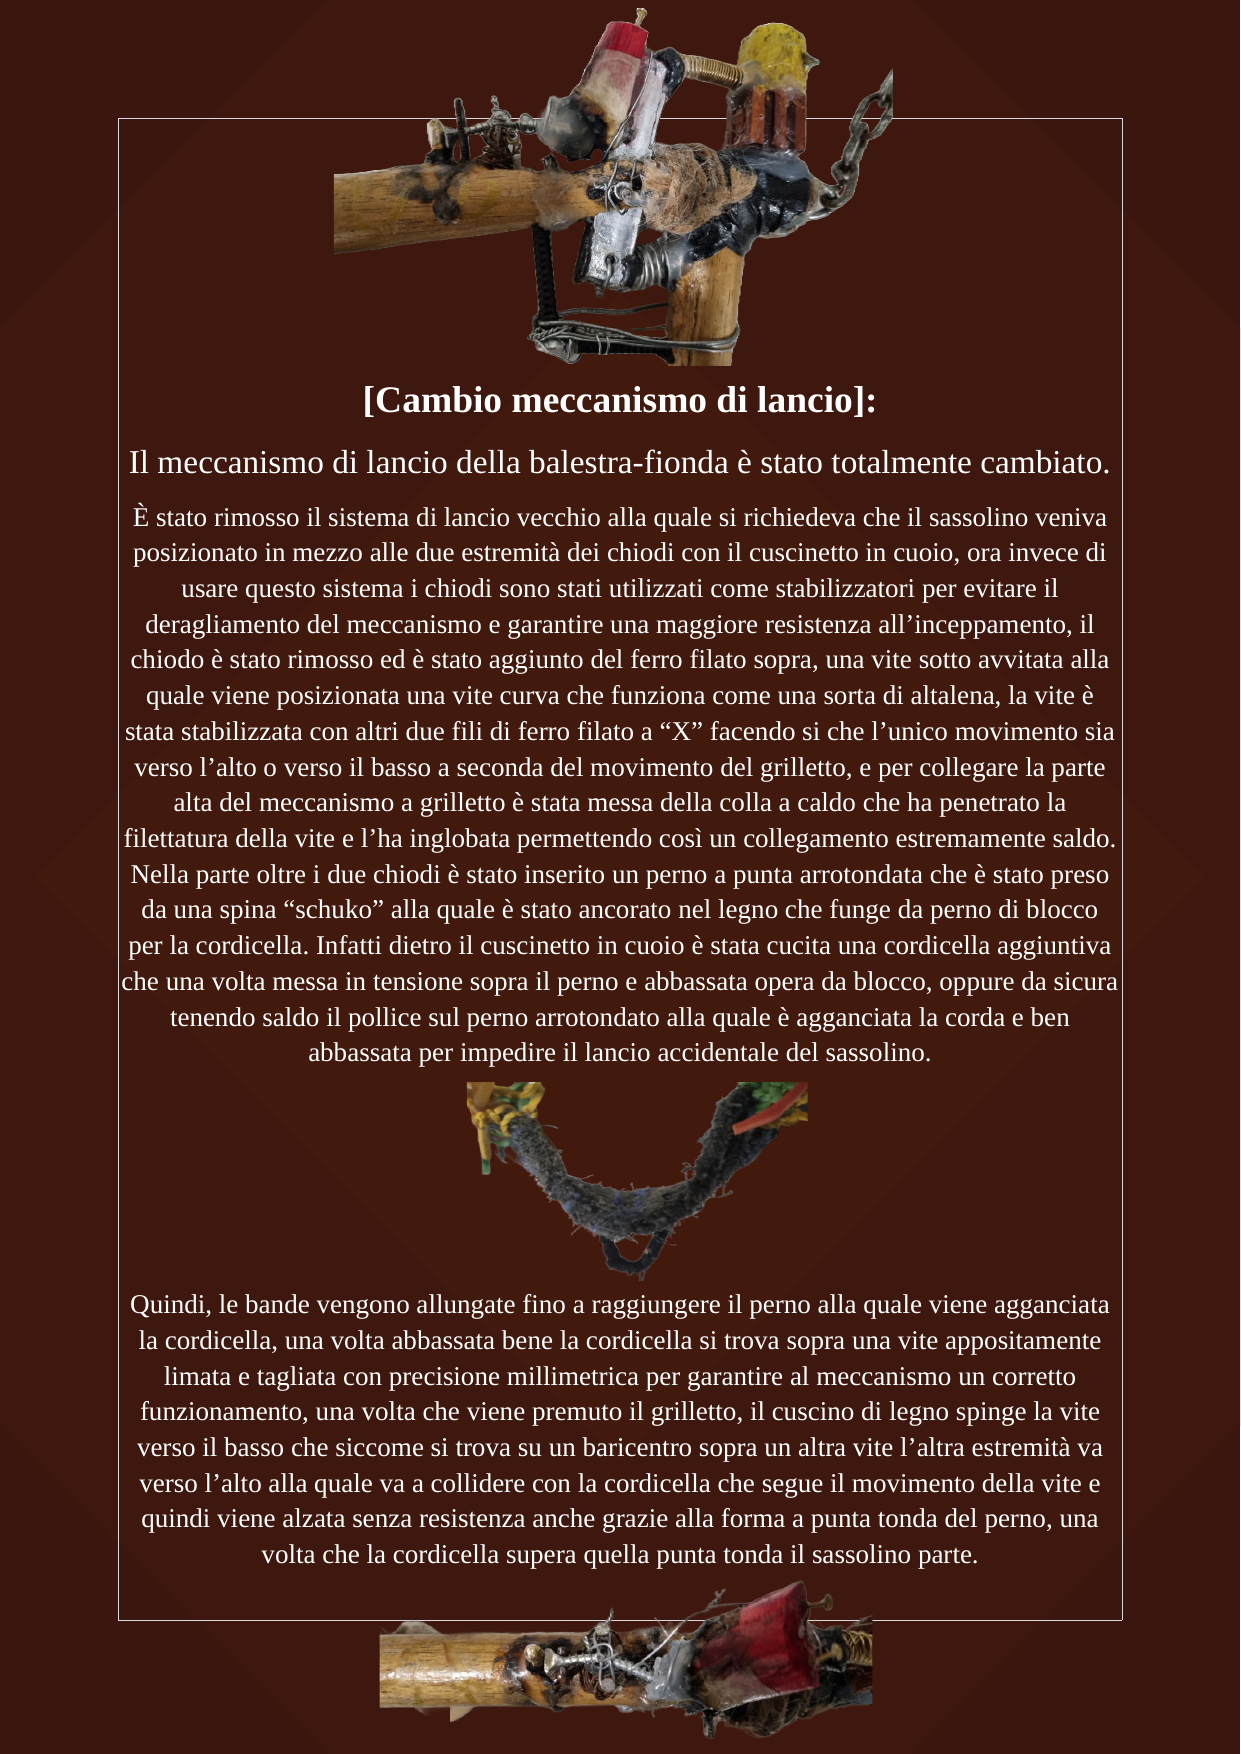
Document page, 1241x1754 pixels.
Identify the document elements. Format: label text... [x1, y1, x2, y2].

text [Cambio meccanismo di lancio]: [119, 375, 1122, 421]
text Il meccanismo di lancio della balestra-fionda è stato totalmente cambiato. [119, 439, 1122, 480]
picture [379, 1571, 873, 1749]
text È stato rimosso il sistema di lancio vecchio alla quale si richiedeva che il sassolino veniva posizionato in mezzo alle due estremità dei chiodi con il cuscinetto in cuoio, ora invece di usare questo sistema i chiodi sono stati utilizzati come stabilizzatori per evitare il deragliamento del meccanismo e garantire una maggiore resistenza all’inceppamento, il chiodo è stato rimosso ed è stato aggiunto del ferro filato sopra, una vite sotto avvitata alla quale viene posizionata una vite curva che funziona come una sorta di altalena, la vite è stata stabilizzata con altri due fili di ferro filato a “X” facendo si che l’unico movimento sia verso l’alto o verso il basso a seconda del movimento del grilletto, e per collegare la parte alta del meccanismo a grilletto è stata messa della colla a caldo che ha penetrato la filettatura della vite e l’ha inglobata permettendo così un collegamento estremamente saldo. Nella parte oltre i due chiodi è stato inserito un perno a punta arrotondata che è stato preso da una spina “schuko” alla quale è stato ancorato nel legno che funge da perno di blocco per la cordicella. Infatti dietro il cuscinetto in cuoio è stata cucita una cordicella aggiuntiva che una volta messa in tensione sopra il perno e abbassata opera da blocco, oppure da sicura tenendo saldo il pollice sul perno arrotondato alla quale è agganciata la corda e ben abbassata per impedire il lancio accidentale del sassolino. [119, 498, 1122, 1068]
picture [466, 1082, 808, 1281]
picture [333, 8, 893, 366]
text Quindi, le bande vengono allungate fino a raggiungere il perno alla quale viene agganciata la cordicella, una volta abbassata bene la cordicella si trova sopra una vite appositamente limata e tagliata con precisione millimetrica per garantire al meccanismo un corretto funzionamento, una volta che viene premuto il grilletto, il cuscino di legno spinge la vite verso il basso che siccome si trova su un baricentro sopra un altra vite l’altra estremità va verso l’alto alla quale va a collidere con la cordicella che segue il movimento della vite e quindi viene alzata senza resistenza anche grazie alla forma a punta tonda del perno, una volta che la cordicella supera quella punta tonda il sassolino parte. [119, 1285, 1122, 1569]
